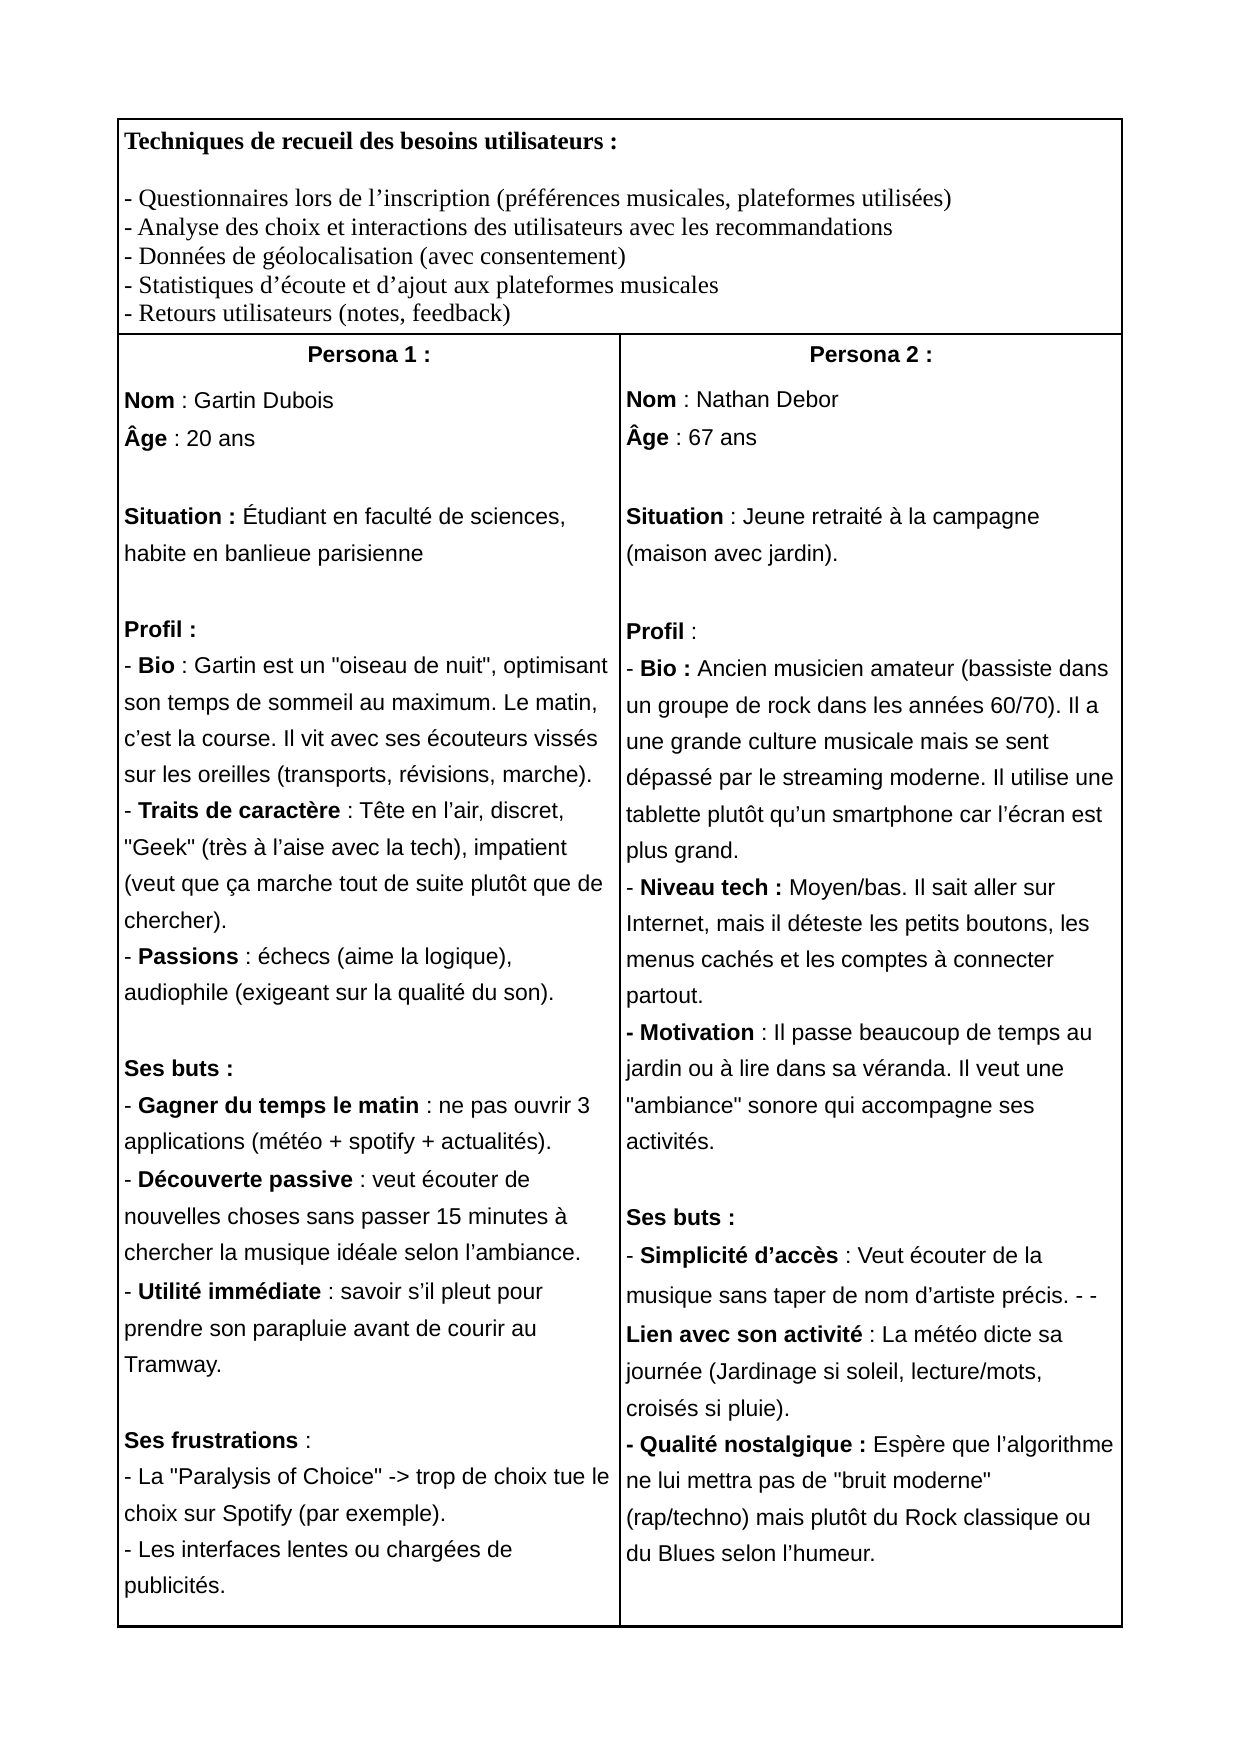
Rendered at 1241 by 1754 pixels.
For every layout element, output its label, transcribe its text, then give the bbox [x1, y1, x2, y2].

table_cell Persona 2 : Nom : Nathan Debor Âge : 67 ans Situation : Jeune retraité à la campagne (maison avec jardin). Profil : - Bio : Ancien musicien amateur (bassiste dans un groupe de rock dans les années 60/70). Il a une grande culture musicale mais se sent dépassé par le streaming moderne. Il utilise une tablette plutôt qu’un smartphone car l’écran est plus grand. - Niveau tech : Moyen/bas. Il sait aller sur Internet, mais il déteste les petits boutons, les menus cachés et les comptes à connecter partout. - Motivation : Il passe beaucoup de temps au jardin ou à lire dans sa véranda. Il veut une "ambiance" sonore qui accompagne ses activités. Ses buts : - Simplicité d’accès : Veut écouter de la musique sans taper de nom d’artiste précis. - - Lien avec son activité : La météo dicte sa journée (Jardinage si soleil, lecture/mots, croisés si pluie). - Qualité nostalgique : Espère que l’algorithme ne lui mettra pas de "bruit moderne" (rap/techno) mais plutôt du Rock classique ou du Blues selon l’humeur. [621, 335, 1121, 1625]
table_cell Persona 1 : Nom : Gartin Dubois Âge : 20 ans Situation : Étudiant en faculté de sciences, habite en banlieue parisienne Profil : - Bio : Gartin est un "oiseau de nuit", optimisant son temps de sommeil au maximum. Le matin, c’est la course. Il vit avec ses écouteurs vissés sur les oreilles (transports, révisions, marche). - Traits de caractère : Tête en l’air, discret, "Geek" (très à l’aise avec la tech), impatient (veut que ça marche tout de suite plutôt que de chercher). - Passions : échecs (aime la logique), audiophile (exigeant sur la qualité du son). Ses buts : - Gagner du temps le matin : ne pas ouvrir 3 applications (météo + spotify + actualités). - Découverte passive : veut écouter de nouvelles choses sans passer 15 minutes à chercher la musique idéale selon l’ambiance. - Utilité immédiate : savoir s’il pleut pour prendre son parapluie avant de courir au Tramway. Ses frustrations : - La "Paralysis of Choice" -> trop de choix tue le choix sur Spotify (par exemple). - Les interfaces lentes ou chargées de publicités. [119, 335, 619, 1625]
table_cell Techniques de recueil des besoins utilisateurs : - Questionnaires lors de l’inscription (préférences musicales, plateformes utilisées) - Analyse des choix et interactions des utilisateurs avec les recommandations - Données de géolocalisation (avec consentement) - Statistiques d’écoute et d’ajout aux plateformes musicales - Retours utilisateurs (notes, feedback) [119, 120, 1121, 333]
